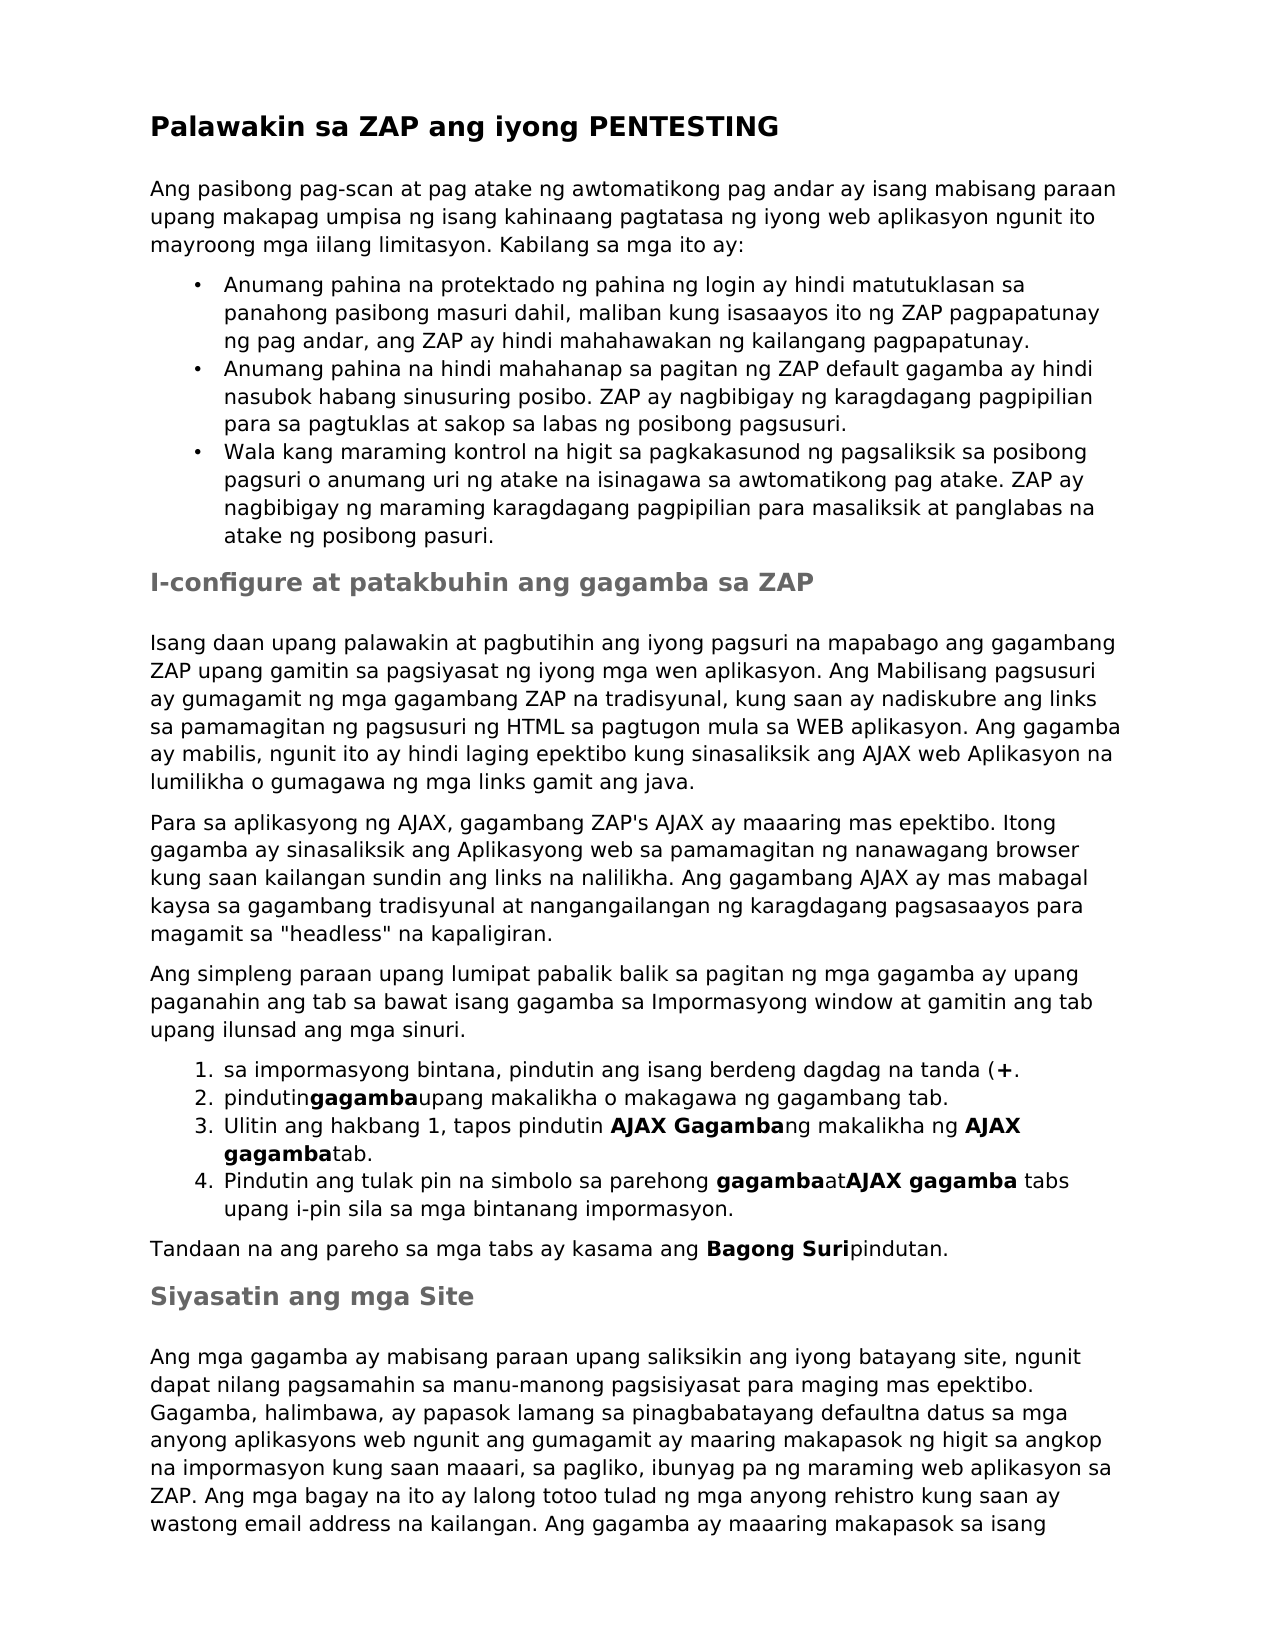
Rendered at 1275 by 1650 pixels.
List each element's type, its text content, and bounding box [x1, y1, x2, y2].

list Anumang pahina na protektado ng pahina ng login ay hindi matutuklasan sa panahong pasibong masuri dahil, maliban kung isasaayos ito ng ZAP pagpapatunay ng pag andar, ang ZAP ay hindi mahahawakan ng kailangang pagpapatunay. [194, 273, 1125, 353]
subtitle Siyasatin ang mga Site [150, 1282, 1125, 1311]
subtitle I-configure at patakbuhin ang gagamba sa ZAP [150, 568, 1125, 597]
text Tandaan na ang pareho sa mga tabs ay kasama ang Bagong Suripindutan. [150, 1237, 1125, 1262]
list pindutingagambaupang makalikha o makagawa ng gagambang tab. [194, 1086, 1125, 1110]
list Anumang pahina na hindi mahahanap sa pagitan ng ZAP default gagamba ay hindi nasubok habang sinusuring posibo. ZAP ay nagbibigay ng karagdagang pagpipilian para sa pagtuklas at sakop sa labas ng posibong pagsusuri. [194, 357, 1125, 437]
list Pindutin ang tulak pin na simbolo sa parehong gagambaatAJAX gagamba tabs upang i-pin sila sa mga bintanang impormasyon. [194, 1169, 1125, 1221]
text Ang simpleng paraan upang lumipat pabalik balik sa pagitan ng mga gagamba ay upang paganahin ang tab sa bawat isang gagamba sa Impormasyong window at gamitin ang tab upang ilunsad ang mga sinuri. [150, 962, 1125, 1042]
list sa impormasyong bintana, pindutin ang isang berdeng dagdag na tanda (+. [194, 1058, 1125, 1082]
list Wala kang maraming kontrol na higit sa pagkakasunod ng pagsaliksik sa posibong pagsuri o anumang uri ng atake na isinagawa sa awtomatikong pag atake. ZAP ay nagbibigay ng maraming karagdagang pagpipilian para masaliksik at panglabas na atake ng posibong pasuri. [194, 440, 1125, 548]
text Ang pasibong pag-scan at pag atake ng awtomatikong pag andar ay isang mabisang paraan upang makapag umpisa ng isang kahinaang pagtatasa ng iyong web aplikasyon ngunit ito mayroong mga iilang limitasyon. Kabilang sa mga ito ay: [150, 177, 1125, 257]
text Ang mga gagamba ay mabisang paraan upang saliksikin ang iyong batayang site, ngunit dapat nilang pagsamahin sa manu-manong pagsisiyasat para maging mas epektibo. Gagamba, halimbawa, ay papasok lamang sa pinagbabatayang defaultna datus sa mga anyong aplikasyons web ngunit ang gumagamit ay maaring makapasok ng higit sa angkop na impormasyon kung saan maaari, sa pagliko, ibunyag pa ng maraming web aplikasyon sa ZAP. Ang mga bagay na ito ay lalong totoo tulad ng mga anyong rehistro kung saan ay wastong email address na kailangan. Ang gagamba ay maaaring makapasok sa isang [150, 1345, 1125, 1536]
list Ulitin ang hakbang 1, tapos pindutin AJAX Gagambang makalikha ng AJAX gagambatab. [194, 1114, 1125, 1166]
text Para sa aplikasyong ng AJAX, gagambang ZAP's AJAX ay maaaring mas epektibo. Itong gagamba ay sinasaliksik ang Aplikasyong web sa pamamagitan ng nanawagang browser kung saan kailangan sundin ang links na nalilikha. Ang gagambang AJAX ay mas mabagal kaysa sa gagambang tradisyunal at nangangailangan ng karagdagang pagsasaayos para magamit sa "headless" na kapaligiran. [150, 811, 1125, 946]
subtitle Palawakin sa ZAP ang iyong PENTESTING [150, 112, 1125, 143]
text Isang daan upang palawakin at pagbutihin ang iyong pagsuri na mapabago ang gagambang ZAP upang gamitin sa pagsiyasat ng iyong mga wen aplikasyon. Ang Mabilisang pagsusuri ay gumagamit ng mga gagambang ZAP na tradisyunal, kung saan ay nadiskubre ang links sa pamamagitan ng pagsusuri ng HTML sa pagtugon mula sa WEB aplikasyon. Ang gagamba ay mabilis, ngunit ito ay hindi laging epektibo kung sinasaliksik ang AJAX web Aplikasyon na lumilikha o gumagawa ng mga links gamit ang java. [150, 631, 1125, 794]
